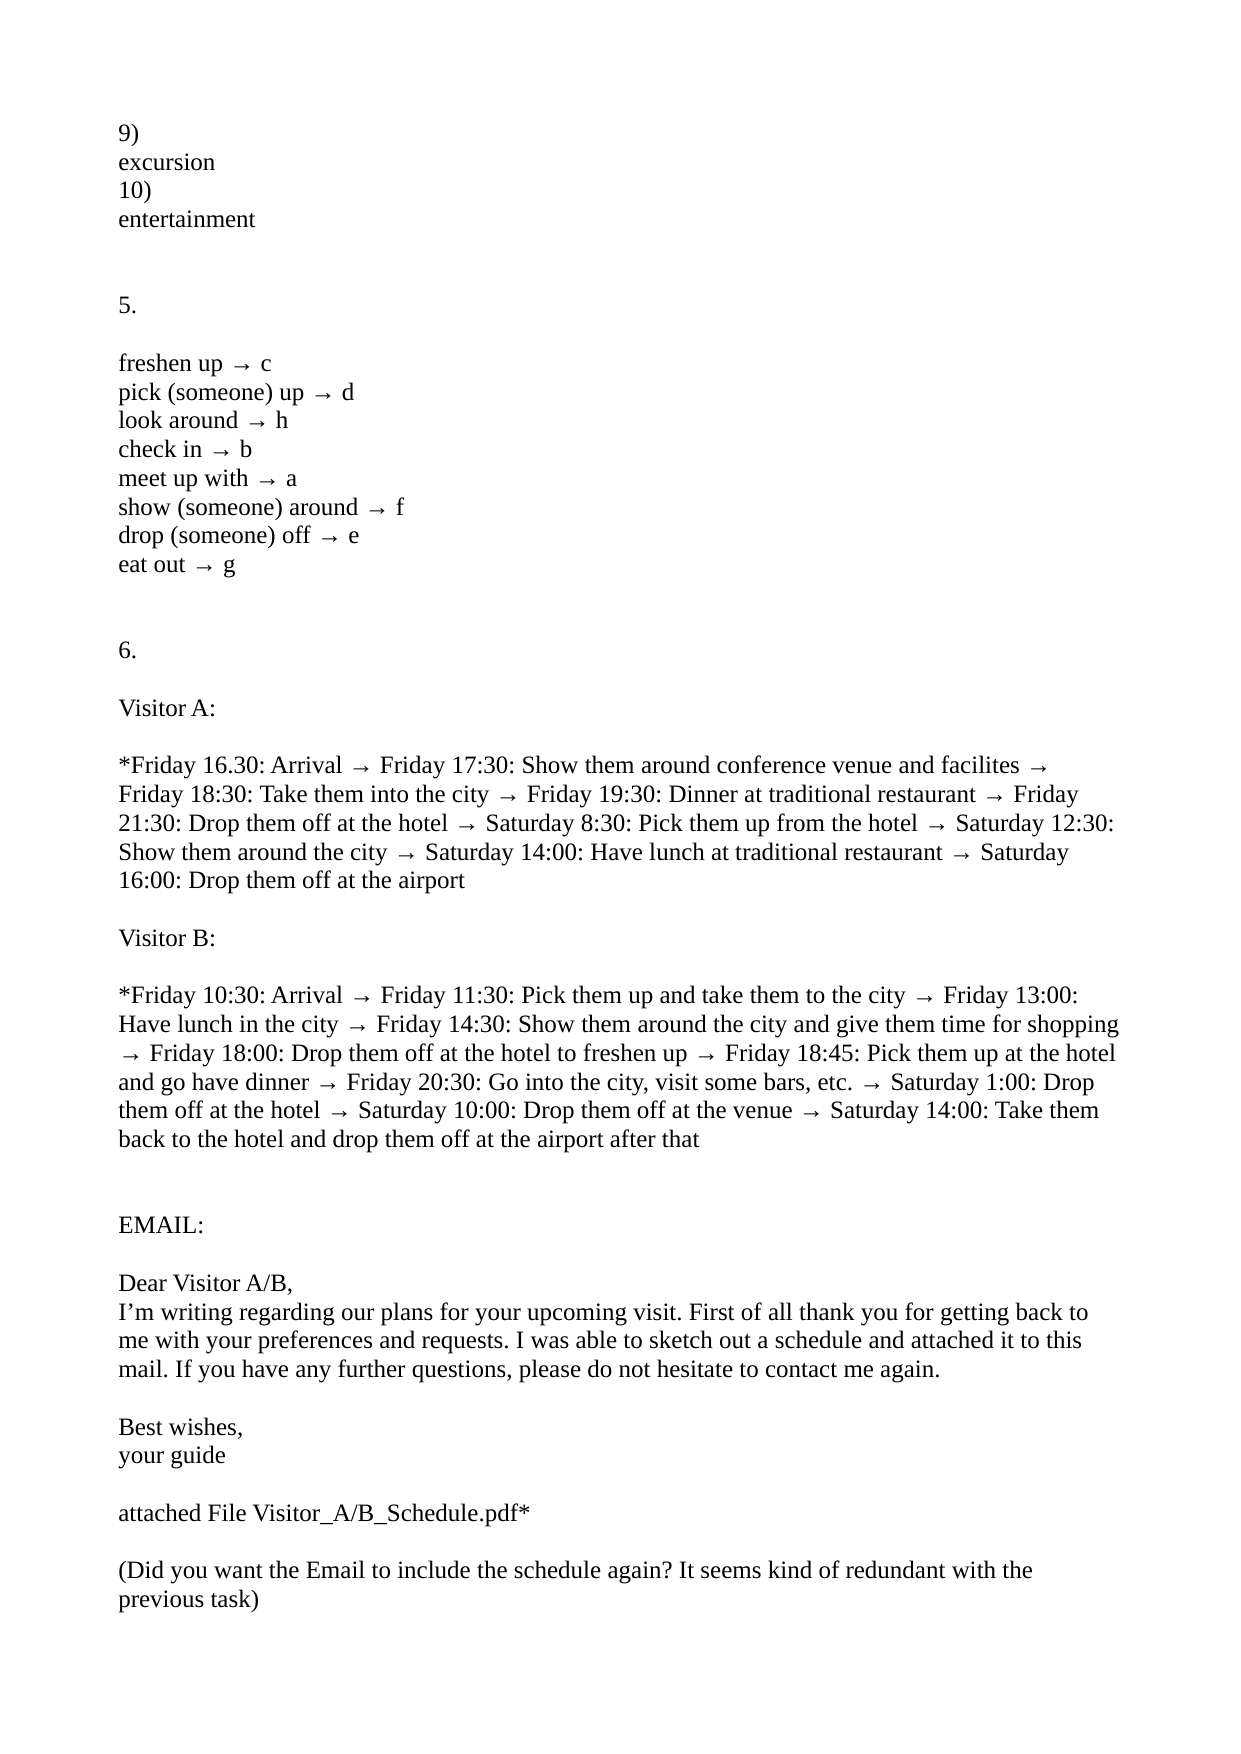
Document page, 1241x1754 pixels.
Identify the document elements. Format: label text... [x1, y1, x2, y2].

text check in → b [118, 434, 1122, 463]
text your guide [118, 1441, 1122, 1469]
text 6. [118, 636, 1122, 664]
text I’m writing regarding our plans for your upcoming visit. First of all thank you for getting back to me with your preferences and requests. I was able to sketch out a schedule and attached it to this mail. If you have any further questions, please do not hesitate to contact me again. [118, 1297, 1122, 1383]
text pick (someone) up → d [118, 377, 1122, 406]
text *Friday 10:30: Arrival → Friday 11:30: Pick them up and take them to the city → Friday 13:00: Have lunch in the city → Friday 14:30: Show them around the city and give them time for shopping → Friday 18:00: Drop them off at the hotel to freshen up → Friday 18:45: Pick them up at the hotel and go have dinner → Friday 20:30: Go into the city, visit some bars, etc. → Saturday 1:00: Drop them off at the hotel → Saturday 10:00: Drop them off at the venue → Saturday 14:00: Take them back to the hotel and drop them off at the airport after that [118, 981, 1122, 1153]
text drop (someone) off → e [118, 521, 1122, 549]
text look around → h [118, 406, 1122, 434]
text 10) [118, 176, 1122, 204]
text attached File Visitor_A/B_Schedule.pdf* [118, 1498, 1122, 1527]
text freshen up → c [118, 348, 1122, 377]
text EMAIL: [118, 1211, 1122, 1239]
text Visitor A: [118, 693, 1122, 722]
text eat out → g [118, 549, 1122, 578]
text *Friday 16.30: Arrival → Friday 17:30: Show them around conference venue and facilites → Friday 18:30: Take them into the city → Friday 19:30: Dinner at traditional restaurant → Friday 21:30: Drop them off at the hotel → Saturday 8:30: Pick them up from the hotel → Saturday 12:30: Show them around the city → Saturday 14:00: Have lunch at traditional restaurant → Saturday 16:00: Drop them off at the airport [118, 751, 1122, 894]
text Dear Visitor A/B, [118, 1268, 1122, 1297]
text meet up with → a [118, 463, 1122, 492]
text excursion [118, 147, 1122, 176]
text Best wishes, [118, 1412, 1122, 1441]
text (Did you want the Email to include the schedule again? It seems kind of redundant with the previous task) [118, 1556, 1122, 1613]
text Visitor B: [118, 923, 1122, 952]
text 5. [118, 291, 1122, 319]
text 9) [118, 118, 1122, 147]
text show (someone) around → f [118, 492, 1122, 521]
text entertainment [118, 204, 1122, 233]
